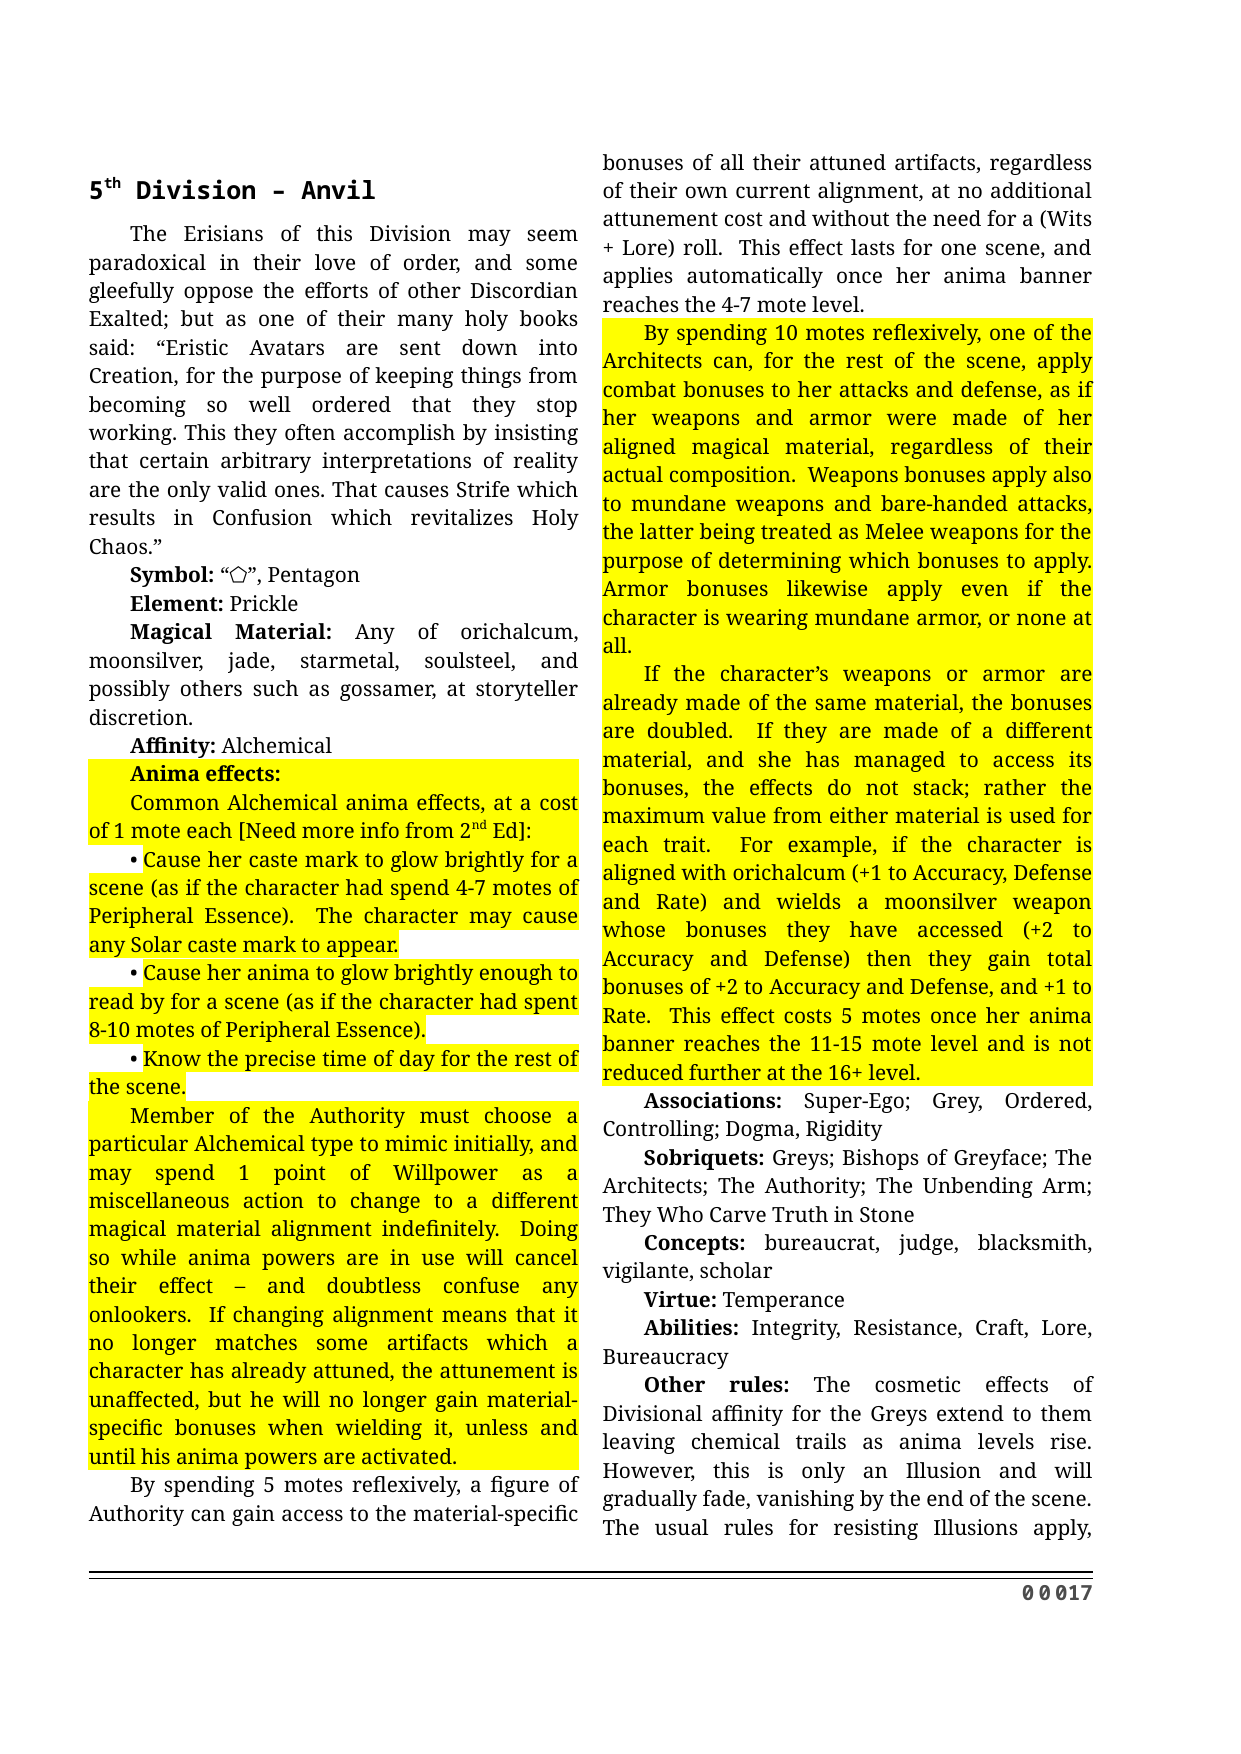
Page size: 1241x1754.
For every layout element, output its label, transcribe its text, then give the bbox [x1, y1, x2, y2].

text Associations: Super-Ego; Grey, Ordered, Controlling; Dogma, Rigidity [602, 1086, 1093, 1143]
text Virtue: Temperance [602, 1285, 1093, 1313]
text Anima effects: [88, 759, 579, 788]
text By spending 5 motes reflexively, a figure of Authority can gain access to the material-specific [88, 1470, 579, 1527]
text Element: Prickle [88, 589, 579, 617]
text Abilities: Integrity, Resistance, Craft, Lore, Bureaucracy [602, 1313, 1093, 1370]
list Cause her caste mark to glow brightly for a scene (as if the character had spend 4-7 motes of Peripheral Essence). The character may cause any Solar caste mark to appear. [88, 845, 579, 958]
text bonuses of all their attuned artifacts, regardless of their own current alignment, at no additional attunement cost and without the need for a (Wits + Lore) roll. This effect lasts for one scene, and applies automatically once her anima banner reaches the 4-7 mote level. [602, 148, 1093, 318]
text Magical Material: Any of orichalcum, moonsilver, jade, starmetal, soulsteel, and possibly others such as gossamer, at storyteller discretion. [88, 617, 579, 731]
text Symbol: “⬠”, Pentagon [88, 560, 579, 589]
text Common Alchemical anima effects, at a cost of 1 mote each [Need more info from 2nd Ed]: [88, 788, 579, 845]
text If the character’s weapons or armor are already made of the same material, the bonuses are doubled. If they are made of a different material, and she has managed to access its bonuses, the effects do not stack; rather the maximum value from either material is used for each trait. For example, if the character is aligned with orichalcum (+1 to Accuracy, Defense and Rate) and wields a moonsilver weapon whose bonuses they have accessed (+2 to Accuracy and Defense) then they gain total bonuses of +2 to Accuracy and Defense, and +1 to Rate. This effect costs 5 motes once her anima banner reaches the 11-15 mote level and is not reduced further at the 16+ level. [602, 659, 1093, 1086]
text Concepts: bureaucrat, judge, blacksmith, vigilante, scholar [602, 1228, 1093, 1285]
text The Erisians of this Division may seem paradoxical in their love of order, and some gleefully oppose the efforts of other Discordian Exalted; but as one of their many holy books said: “Eristic Avatars are sent down into Creation, for the purpose of keeping things from becoming so well ordered that they stop working. This they often accomplish by insisting that certain arbitrary interpretations of reality are the only valid ones. That causes Strife which results in Confusion which revitalizes Holy Chaos.” [88, 219, 579, 560]
text By spending 10 motes reflexively, one of the Architects can, for the rest of the scene, apply combat bonuses to her attacks and defense, as if her weapons and armor were made of her aligned magical material, regardless of their actual composition. Weapons bonuses apply also to mundane weapons and bare-handed attacks, the latter being treated as Melee weapons for the purpose of determining which bonuses to apply. Armor bonuses likewise apply even if the character is wearing mundane armor, or none at all. [602, 318, 1093, 659]
text Member of the Authority must choose a particular Alchemical type to mimic initially, and may spend 1 point of Willpower as a miscellaneous action to change to a different magical material alignment indefinitely. Doing so while anima powers are in use will cancel their effect – and doubtless confuse any onlookers. If changing alignment means that it no longer matches some artifacts which a character has already attuned, the attunement is unaffected, but he will no longer gain material-specific bonuses when wielding it, unless and until his anima powers are activated. [88, 1101, 579, 1470]
list Know the precise time of day for the rest of the scene. [88, 1044, 579, 1101]
text Sobriquets: Greys; Bishops of Greyface; The Architects; The Authority; The Unbending Arm; They Who Carve Truth in Stone [602, 1143, 1093, 1228]
subtitle 5th Division – Anvil [88, 173, 579, 207]
text Affinity: Alchemical [88, 731, 579, 759]
list Cause her anima to glow brightly enough to read by for a scene (as if the character had spent 8-10 motes of Peripheral Essence). [88, 958, 579, 1044]
text Other rules: The cosmetic effects of Divisional affinity for the Greys extend to them leaving chemical trails as anima levels rise. However, this is only an Illusion and will gradually fade, vanishing by the end of the scene. The usual rules for resisting Illusions apply, [602, 1370, 1093, 1541]
